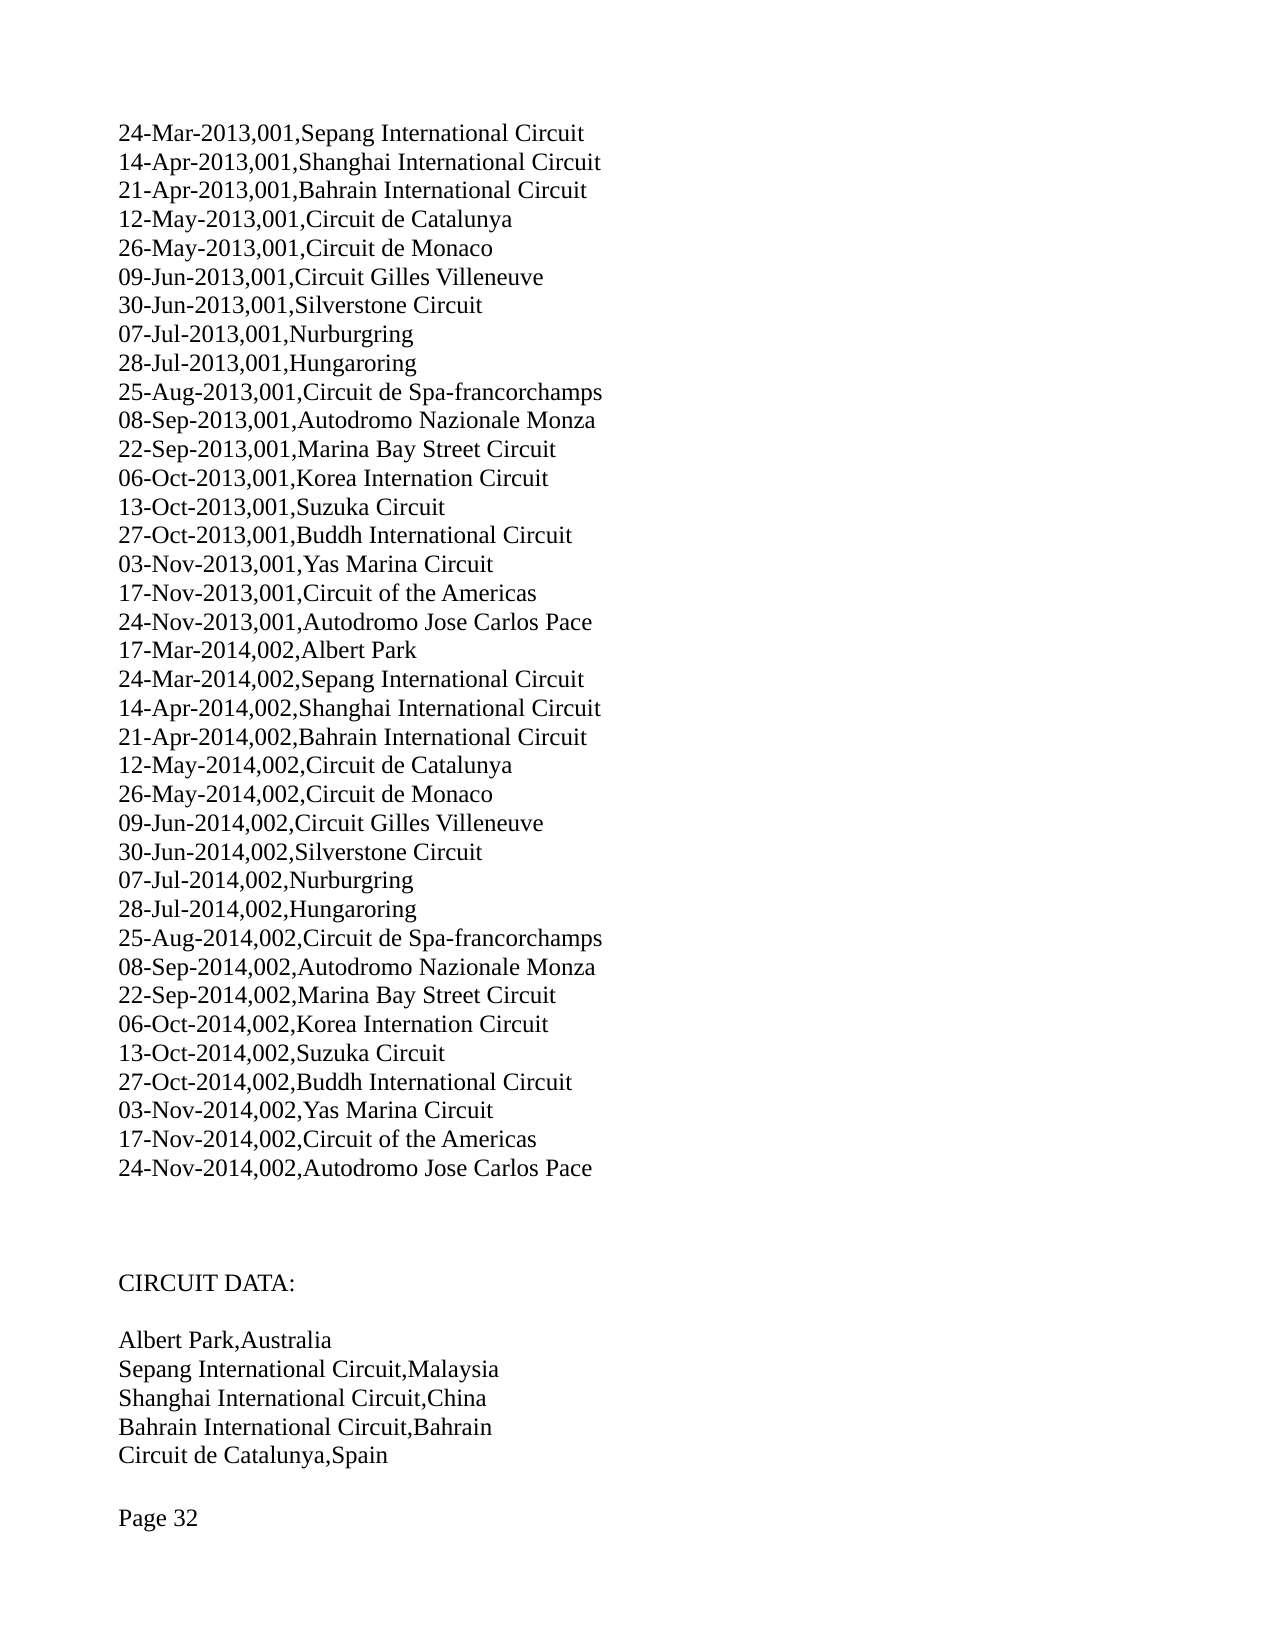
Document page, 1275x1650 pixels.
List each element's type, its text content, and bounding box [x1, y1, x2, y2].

text Sepang International Circuit,Malaysia [118, 1354, 1157, 1383]
text 26-May-2014,002,Circuit de Monaco [118, 779, 1157, 808]
text 22-Sep-2013,001,Marina Bay Street Circuit [118, 434, 1157, 463]
text 09-Jun-2014,002,Circuit Gilles Villeneuve [118, 808, 1157, 837]
text 24-Nov-2013,001,Autodromo Jose Carlos Pace [118, 607, 1157, 636]
text 07-Jul-2013,001,Nurburgring [118, 319, 1157, 348]
text 27-Oct-2014,002,Buddh International Circuit [118, 1067, 1157, 1096]
text 14-Apr-2014,002,Shanghai International Circuit [118, 693, 1157, 722]
text 25-Aug-2013,001,Circuit de Spa-francorchamps [118, 377, 1157, 406]
text Shanghai International Circuit,China [118, 1383, 1157, 1412]
text 28-Jul-2014,002,Hungaroring [118, 894, 1157, 923]
text 14-Apr-2013,001,Shanghai International Circuit [118, 147, 1157, 176]
text 24-Mar-2013,001,Sepang International Circuit [118, 118, 1157, 147]
text Albert Park,Australia [118, 1326, 1157, 1354]
text 17-Nov-2014,002,Circuit of the Americas [118, 1124, 1157, 1153]
text 30-Jun-2014,002,Silverstone Circuit [118, 837, 1157, 866]
text 24-Nov-2014,002,Autodromo Jose Carlos Pace [118, 1153, 1157, 1182]
text Circuit de Catalunya,Spain [118, 1441, 1157, 1469]
text 12-May-2014,002,Circuit de Catalunya [118, 751, 1157, 779]
text CIRCUIT DATA: [118, 1268, 1157, 1297]
text 17-Nov-2013,001,Circuit of the Americas [118, 578, 1157, 607]
text 08-Sep-2014,002,Autodromo Nazionale Monza [118, 952, 1157, 981]
text 06-Oct-2014,002,Korea Internation Circuit [118, 1009, 1157, 1038]
text 30-Jun-2013,001,Silverstone Circuit [118, 291, 1157, 319]
text 28-Jul-2013,001,Hungaroring [118, 348, 1157, 377]
text 03-Nov-2013,001,Yas Marina Circuit [118, 549, 1157, 578]
text 17-Mar-2014,002,Albert Park [118, 636, 1157, 664]
text 13-Oct-2014,002,Suzuka Circuit [118, 1038, 1157, 1067]
text 06-Oct-2013,001,Korea Internation Circuit [118, 463, 1157, 492]
text 21-Apr-2014,002,Bahrain International Circuit [118, 722, 1157, 751]
text 22-Sep-2014,002,Marina Bay Street Circuit [118, 981, 1157, 1009]
text 27-Oct-2013,001,Buddh International Circuit [118, 521, 1157, 549]
text Bahrain International Circuit,Bahrain [118, 1412, 1157, 1441]
text 03-Nov-2014,002,Yas Marina Circuit [118, 1096, 1157, 1124]
text 08-Sep-2013,001,Autodromo Nazionale Monza [118, 406, 1157, 434]
text 12-May-2013,001,Circuit de Catalunya [118, 204, 1157, 233]
text 13-Oct-2013,001,Suzuka Circuit [118, 492, 1157, 521]
text 21-Apr-2013,001,Bahrain International Circuit [118, 176, 1157, 204]
text 09-Jun-2013,001,Circuit Gilles Villeneuve [118, 262, 1157, 291]
text 26-May-2013,001,Circuit de Monaco [118, 233, 1157, 262]
text 07-Jul-2014,002,Nurburgring [118, 866, 1157, 894]
text 25-Aug-2014,002,Circuit de Spa-francorchamps [118, 923, 1157, 952]
text 24-Mar-2014,002,Sepang International Circuit [118, 664, 1157, 693]
